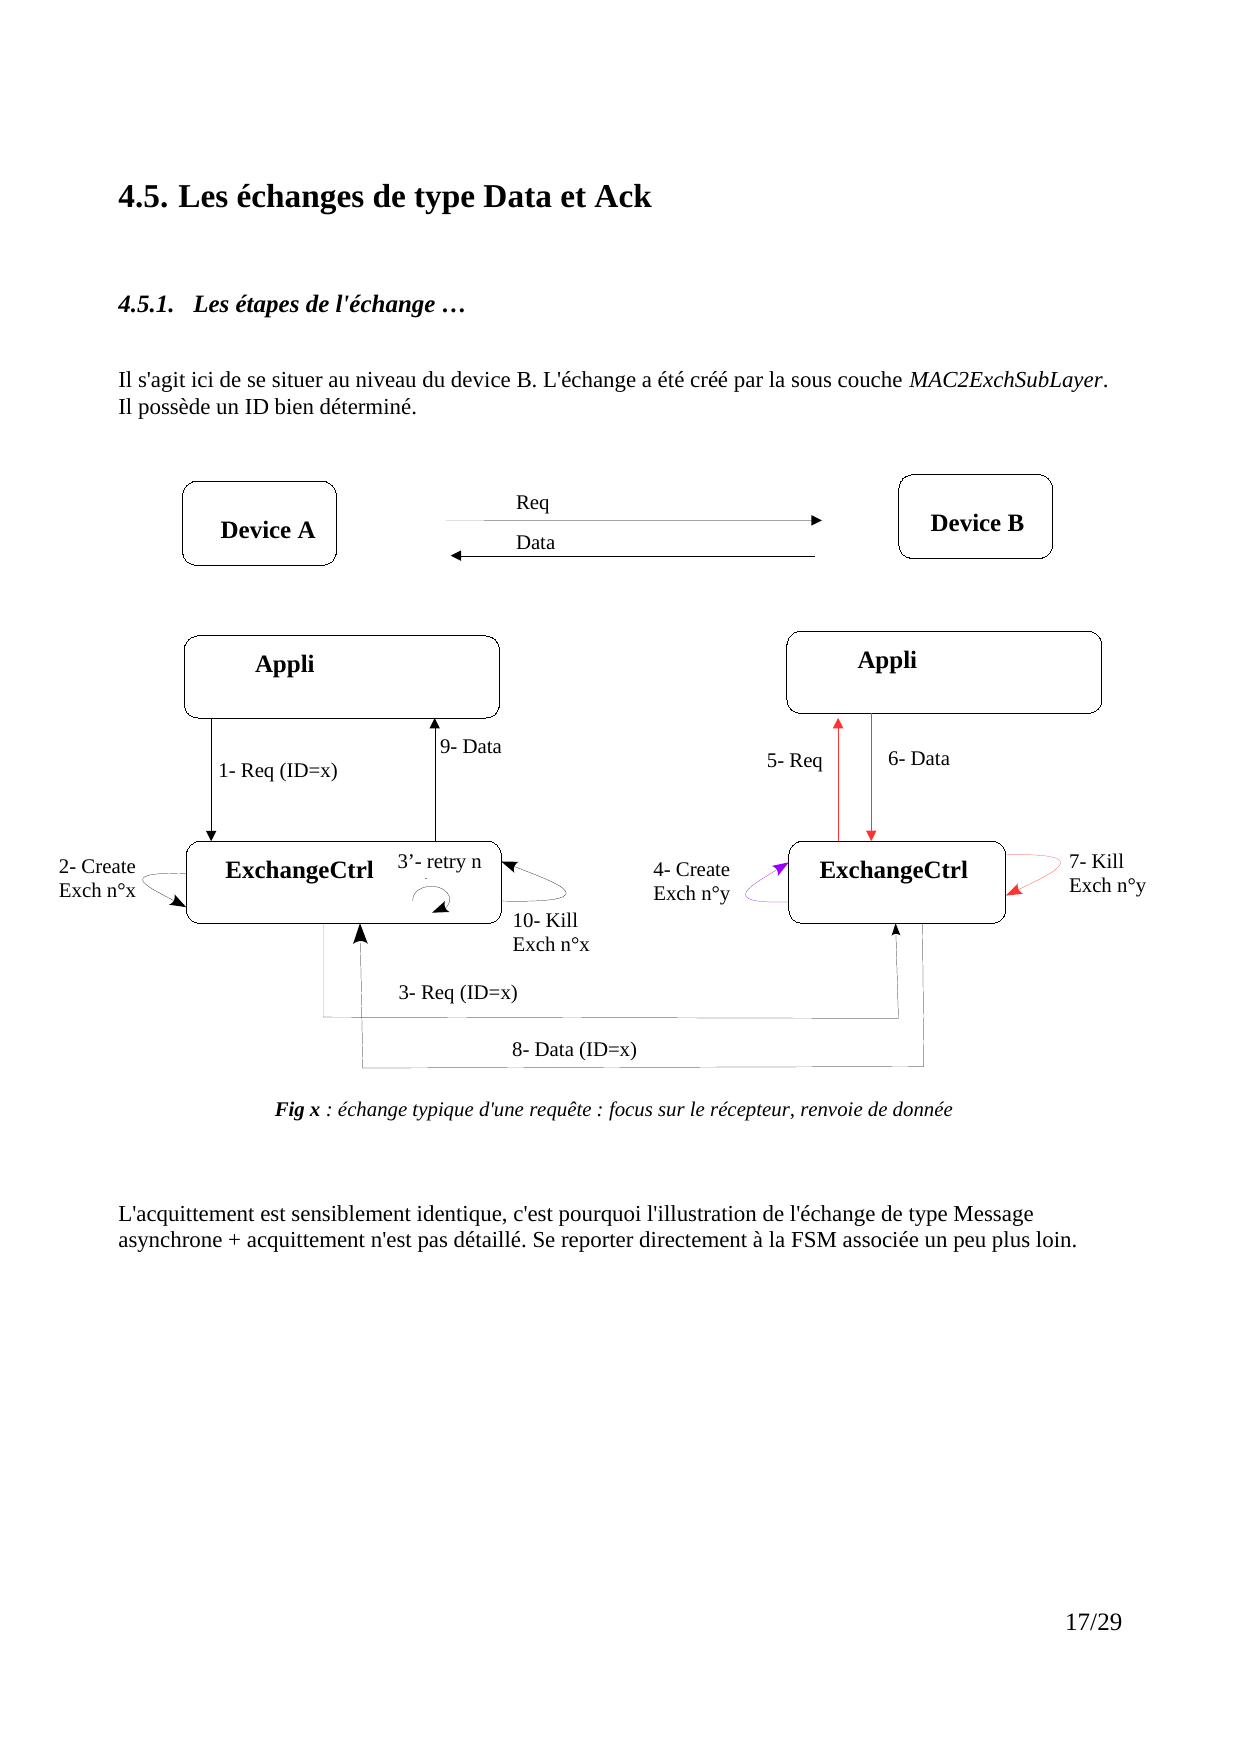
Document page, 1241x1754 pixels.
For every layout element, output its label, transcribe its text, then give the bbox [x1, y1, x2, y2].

text L'acquittement est sensiblement identique, c'est pourquoi l'illustration de l'échange de type Message asynchrone + acquittement n'est pas détaillé. Se reporter directement à la FSM associée un peu plus loin. [118, 1200, 1122, 1253]
subtitle Les échanges de type Data et Ack [118, 176, 1122, 215]
subtitle Les étapes de l'échange … [118, 289, 1122, 317]
text Il s'agit ici de se situer au niveau du device B. L'échange a été créé par la sous couche MAC2ExchSubLayer. Il possède un ID bien déterminé. [118, 367, 1122, 419]
